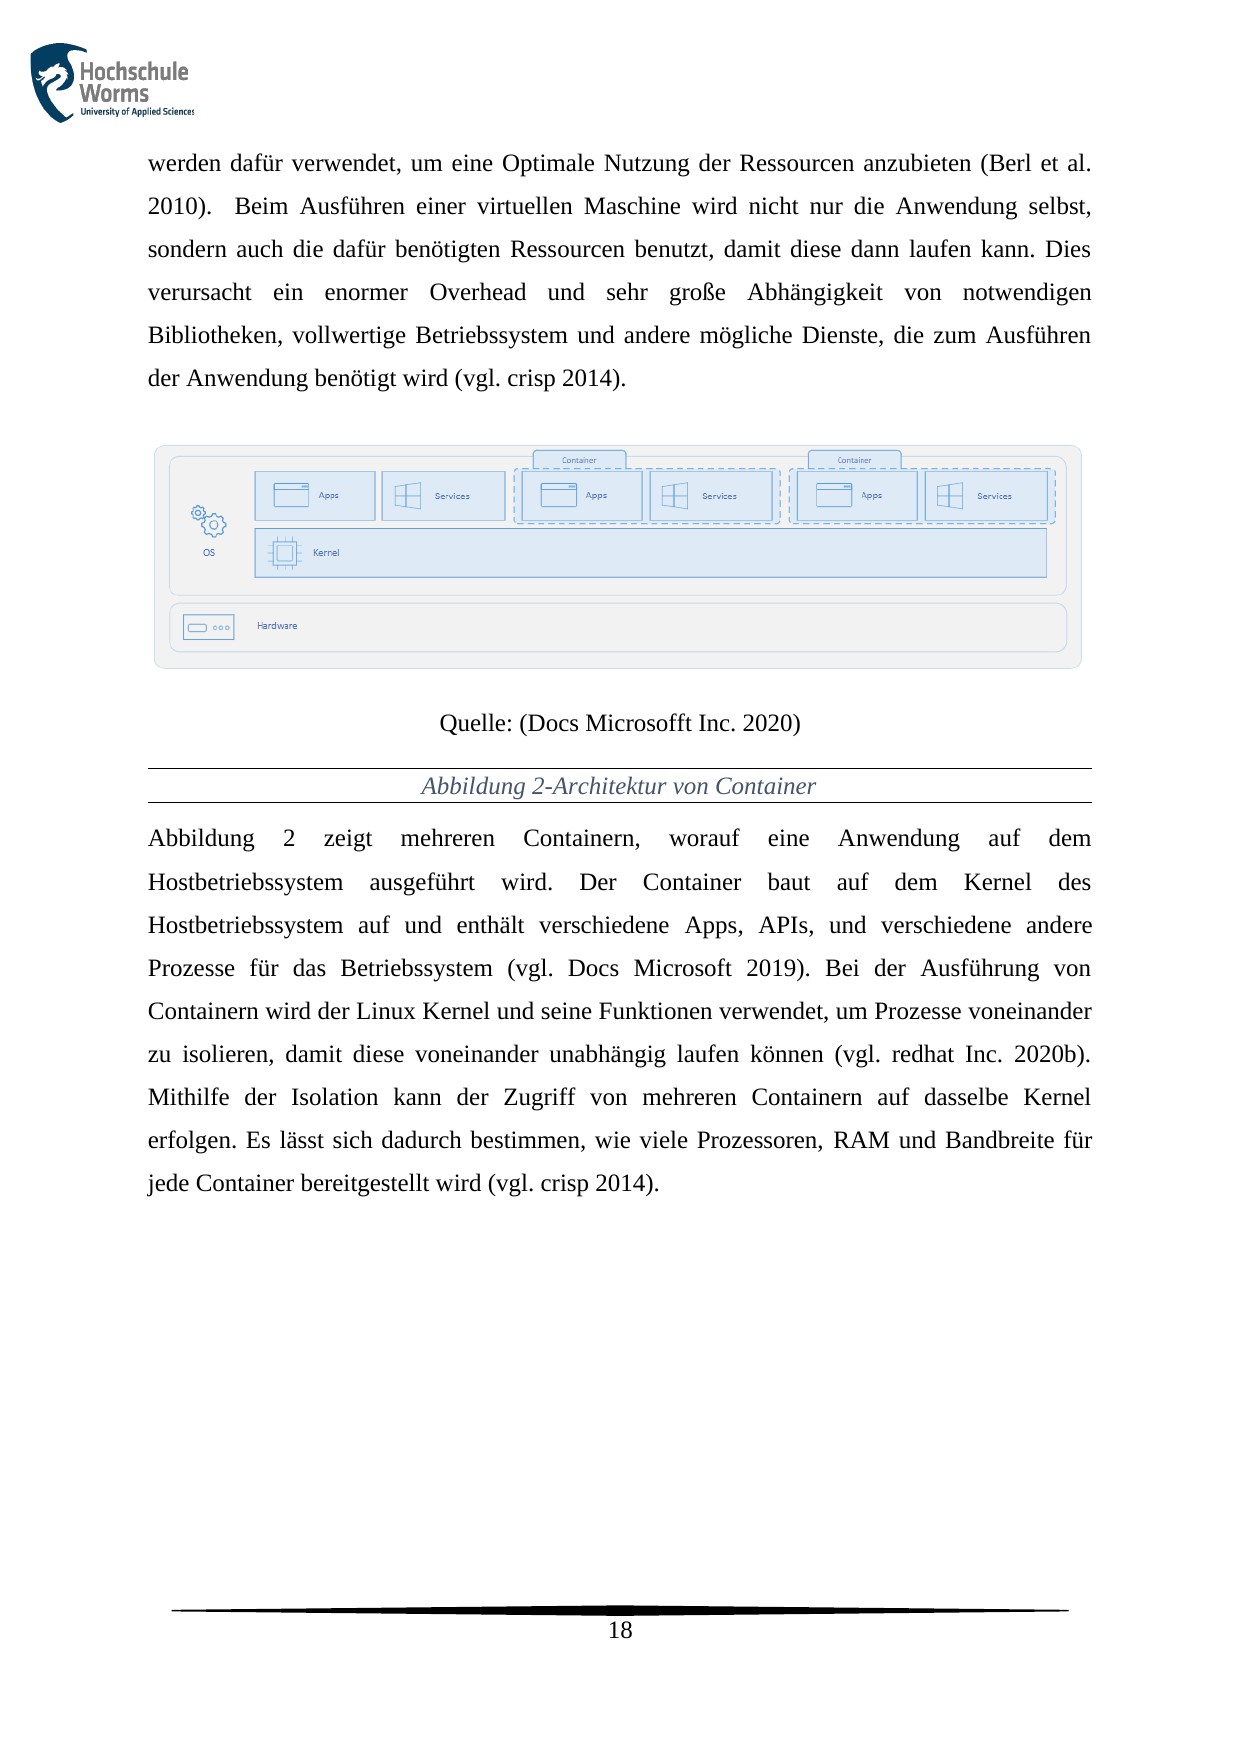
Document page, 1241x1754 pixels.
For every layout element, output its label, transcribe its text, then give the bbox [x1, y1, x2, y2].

text Quelle: (Docs Microsofft Inc. 2020) [148, 708, 1092, 737]
text Abbildung 2-Architektur von Container [148, 769, 1092, 802]
text Abbildung 2 zeigt mehreren Containern, worauf eine Anwendung auf dem Hostbetriebssystem ausgeführt wird. Der Container baut auf dem Kernel des Hostbetriebssystem auf und enthält verschiedene Apps, APIs, und verschiedene andere Prozesse für das Betriebssystem (vgl. Docs Microsoft 2019). Bei der Ausführung von Containern wird der Linux Kernel und seine Funktionen verwendet, um Prozesse voneinander zu isolieren, damit diese voneinander unabhängig laufen können (vgl. redhat Inc. 2020b). Mithilfe der Isolation kann der Zugriff von mehreren Containern auf dasselbe Kernel erfolgen. Es lässt sich dadurch bestimmen, wie viele Prozessoren, RAM und Bandbreite für jede Container bereitgestellt wird (vgl. crisp 2014). [148, 823, 1092, 1197]
text werden dafür verwendet, um eine Optimale Nutzung der Ressourcen anzubieten (Berl et al. 2010). Beim Ausführen einer virtuellen Maschine wird nicht nur die Anwendung selbst, sondern auch die dafür benötigten Ressourcen benutzt, damit diese dann laufen kann. Dies verursacht ein enormer Overhead und sehr große Abhängigkeit von notwendigen Bibliotheken, vollwertige Betriebssystem und andere mögliche Dienste, die zum Ausführen der Anwendung benötigt wird (vgl. crisp 2014). [148, 148, 1092, 392]
